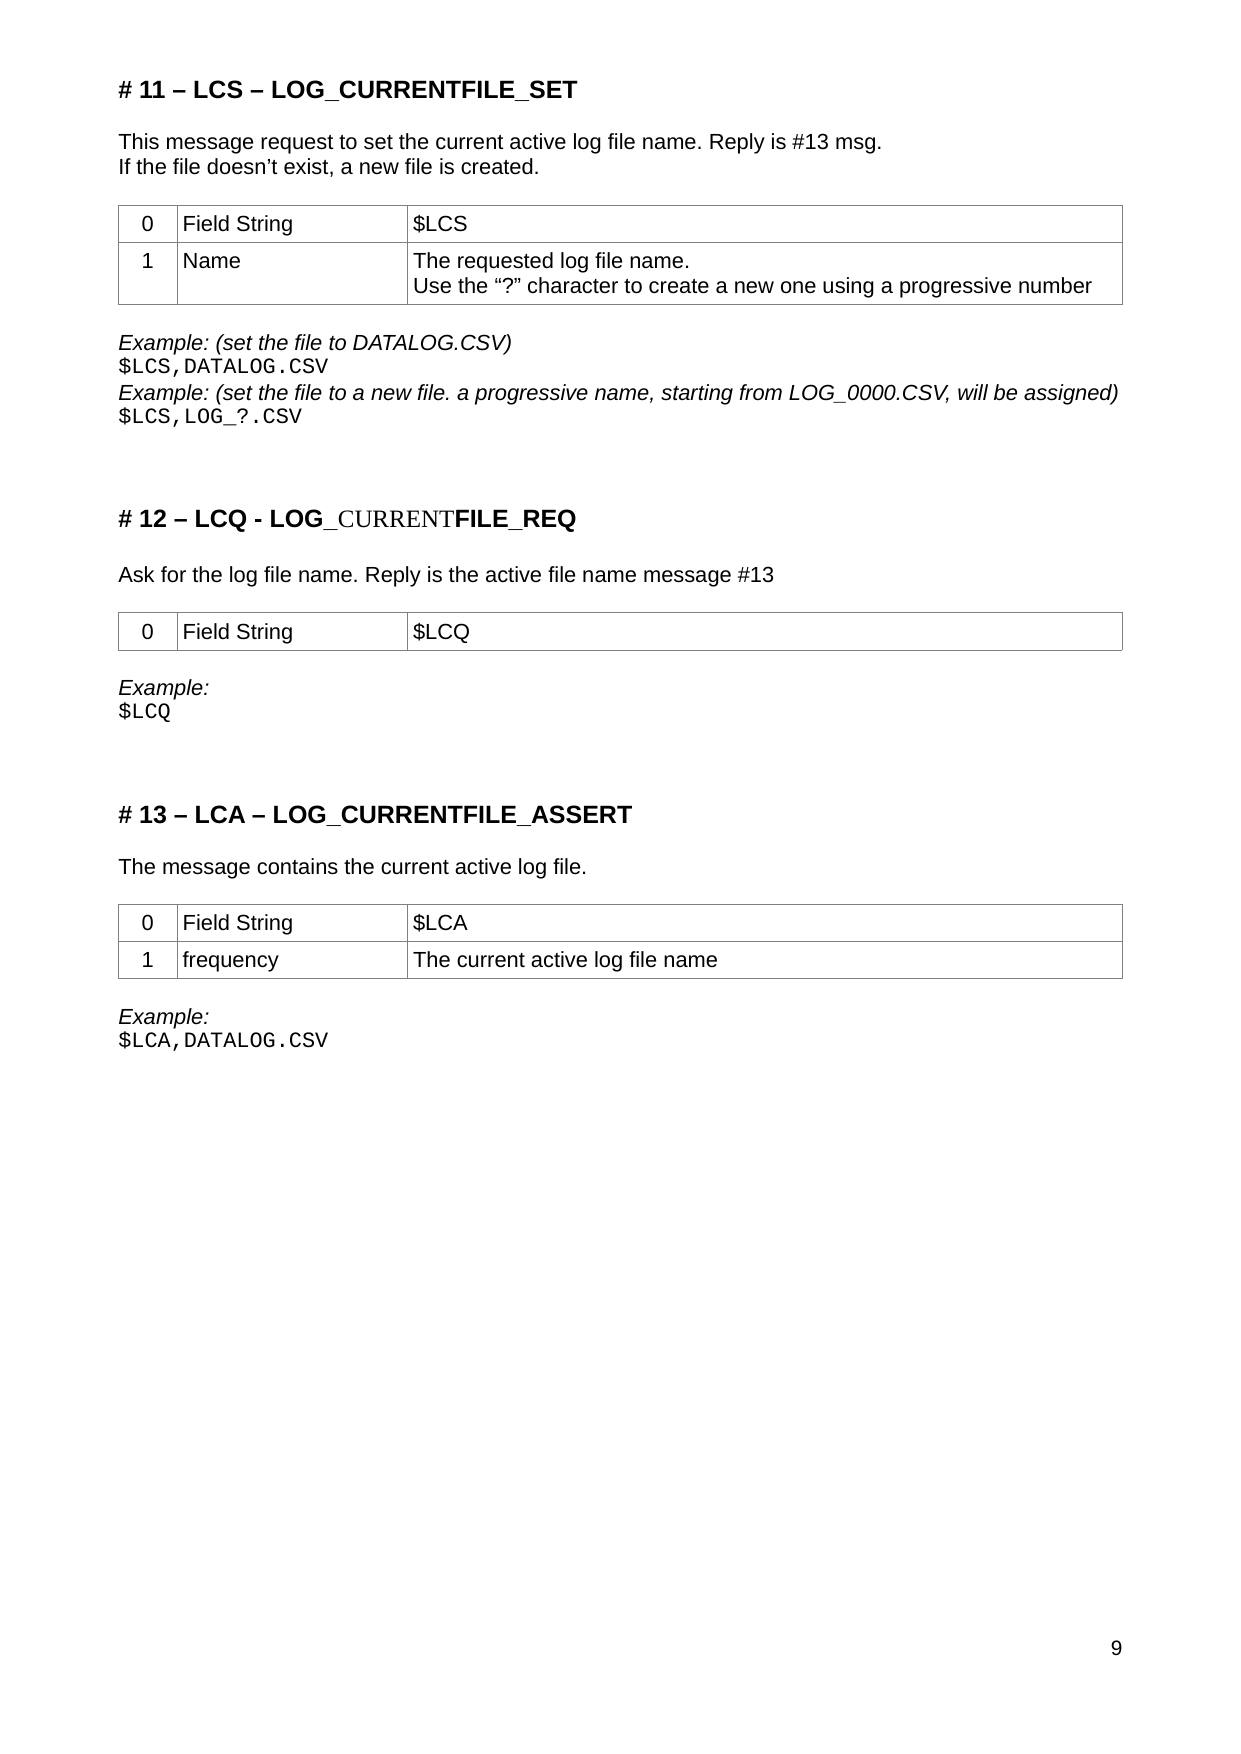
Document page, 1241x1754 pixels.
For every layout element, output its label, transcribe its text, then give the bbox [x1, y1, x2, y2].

text $LCA,DATALOG.CSV [118, 1029, 1122, 1054]
text $LCQ [118, 700, 1122, 725]
table_cell The current active log file name [408, 942, 1122, 978]
text $LCS,DATALOG.CSV [118, 355, 1122, 380]
table_cell 1 [119, 243, 177, 304]
table_header 0 [119, 206, 177, 242]
table_header Field String [178, 905, 407, 941]
table_cell Name [178, 243, 407, 304]
text If the file doesn’t exist, a new file is created. [118, 154, 1122, 179]
table_header 0 [119, 905, 177, 941]
table_header Field String [178, 206, 407, 242]
text The message contains the current active log file. [118, 853, 1122, 879]
text Example: [118, 675, 1122, 700]
table_header 0 [119, 613, 177, 649]
text Ask for the log file name. Reply is the active file name message #13 [118, 562, 1122, 587]
text $LCS,LOG_?.CSV [118, 405, 1122, 430]
text Example: (set the file to DATALOG.CSV) [118, 330, 1122, 355]
table_header $LCS [408, 206, 1122, 242]
table_cell The requested log file name. Use the “?” character to create a new one using a progressive number [408, 243, 1122, 304]
text # 11 – LCS – LOG_CURRENTFILE_SET [118, 75, 1122, 104]
table_header Field String [178, 613, 407, 649]
text # 13 – LCA – LOG_CURRENTFILE_ASSERT [118, 799, 1122, 828]
text Example: (set the file to a new file. a progressive name, starting from LOG_0000.CSV, will be assigned) [118, 380, 1122, 405]
text Example: [118, 1004, 1122, 1029]
table_cell frequency [178, 942, 407, 978]
table_header $LCQ [408, 613, 1122, 649]
text This message request to set the current active log file name. Reply is #13 msg. [118, 129, 1122, 154]
text # 12 – LCQ - LOG_CURRENTFILE_REQ [118, 504, 1122, 533]
table_header $LCA [408, 905, 1122, 941]
table_cell 1 [119, 942, 177, 978]
